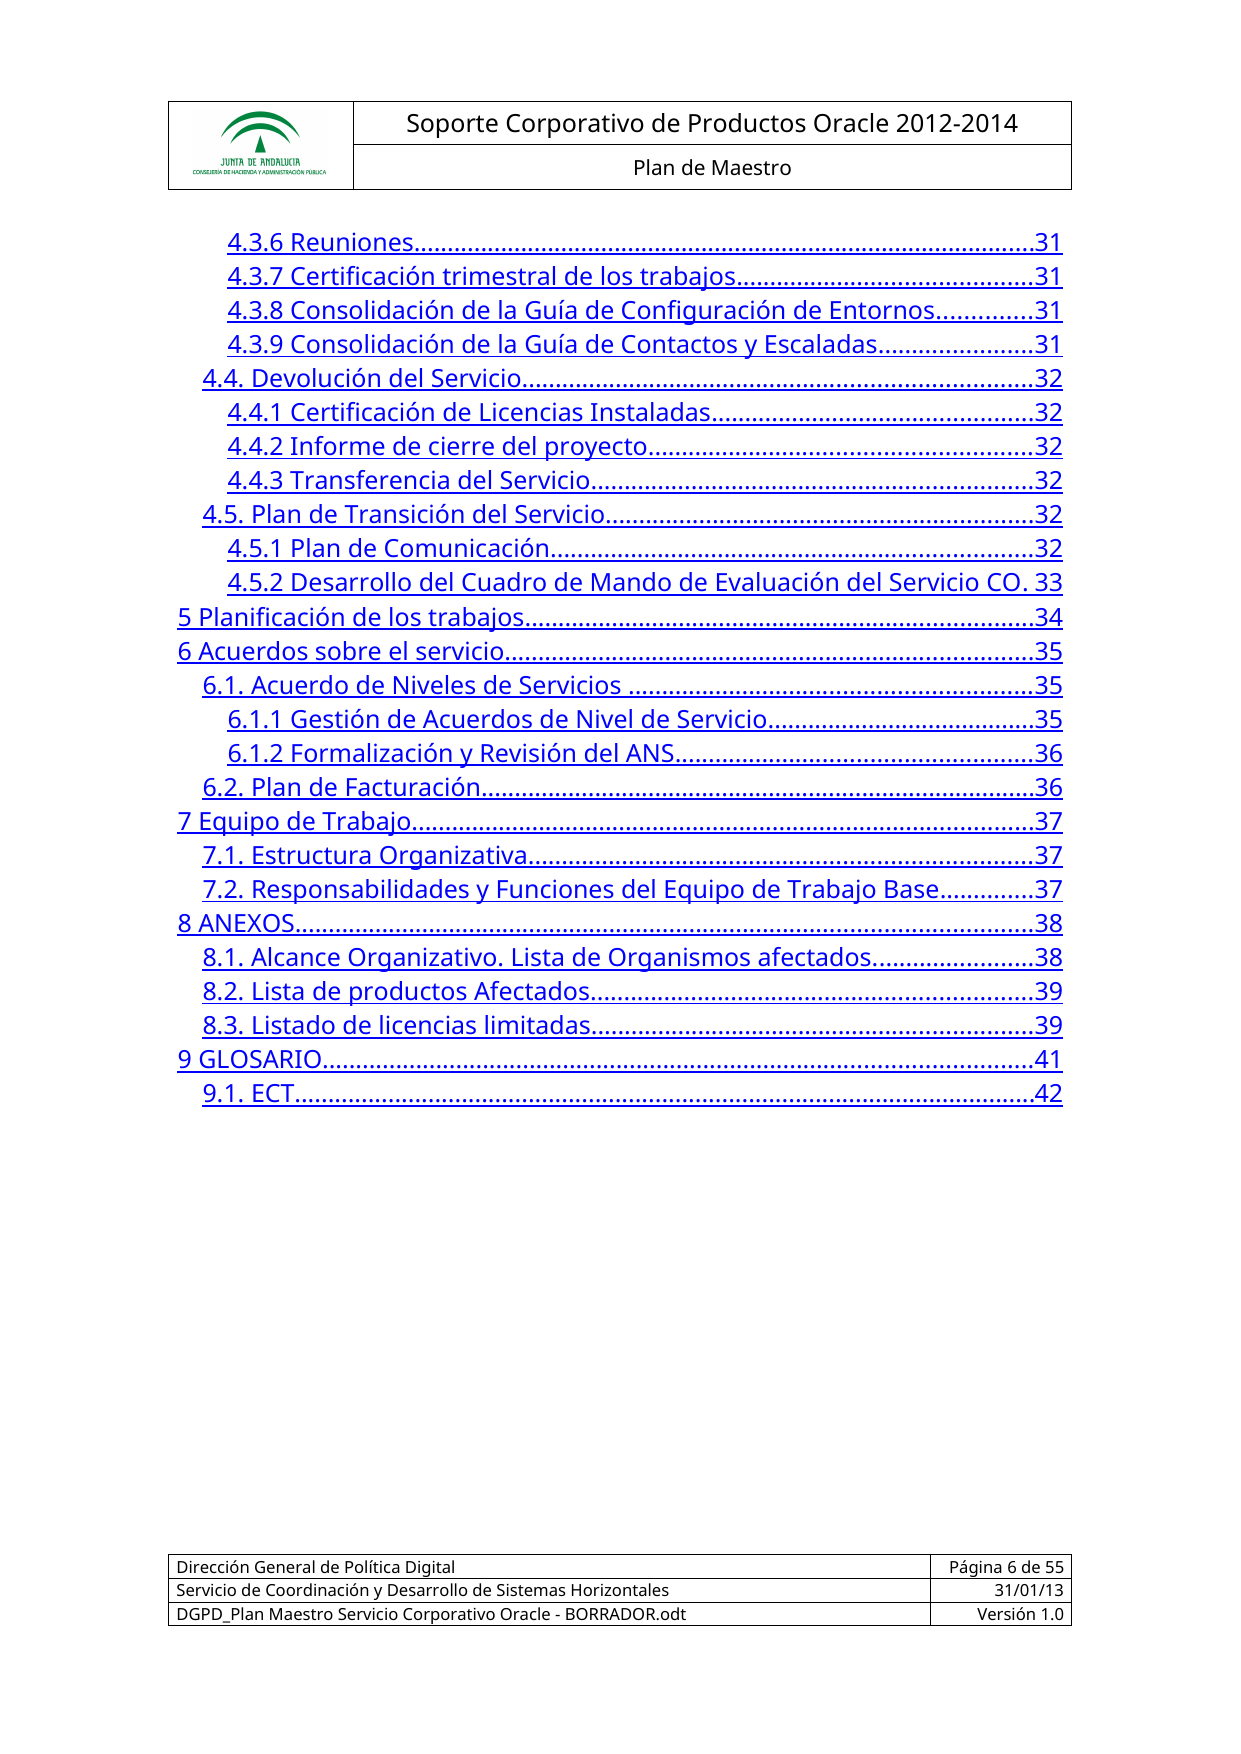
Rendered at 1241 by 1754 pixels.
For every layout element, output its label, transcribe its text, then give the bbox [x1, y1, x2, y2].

text 8.1. Alcance Organizativo. Lista de Organismos afectados. 38 [202, 940, 1063, 969]
text 4.4.3 Transferencia del Servicio 32 [227, 463, 1063, 492]
text 4.4.2 Informe de cierre del proyecto 32 [227, 429, 1063, 458]
text [202, 1004, 1063, 1008]
text 8.3. Listado de licencias limitadas 39 [202, 1008, 1063, 1037]
text [202, 902, 1063, 906]
picture [192, 110, 327, 175]
text 7.2. Responsabilidades y Funciones del Equipo de Trabajo Base 37 [202, 872, 1063, 901]
text 6.1. Acuerdo de Niveles de Servicios 35 [202, 667, 1063, 696]
text 5 Planificación de los trabajos 34 [177, 599, 1063, 628]
text 9 GLOSARIO 41 [177, 1042, 1063, 1071]
text 6.1.2 Formalización y Revisión del ANS 36 [227, 735, 1063, 764]
text [227, 459, 1063, 463]
text 9.1. ECT 42 [202, 1076, 1063, 1105]
text [202, 868, 1063, 872]
text [227, 289, 1063, 293]
text 4.5. Plan de Transición del Servicio 32 [202, 497, 1063, 526]
text 4.3.8 Consolidación de la Guía de Configuración de Entornos 31 [227, 293, 1063, 321]
text 6 Acuerdos sobre el servicio 35 [177, 633, 1063, 662]
text [177, 834, 1063, 838]
text 8 ANEXOS 38 [177, 906, 1063, 934]
text 4.5.1 Plan de Comunicación 32 [227, 531, 1063, 560]
text [177, 936, 1063, 940]
text 6.1.1 Gestión de Acuerdos de Nivel de Servicio 35 [227, 701, 1063, 730]
text 4.3.6 Reuniones 31 [227, 224, 1063, 253]
text 8.2. Lista de productos Afectados 39 [202, 974, 1063, 1003]
text 4.5.2 Desarrollo del Cuadro de Mando de Evaluación del Servicio CO 33 [227, 565, 1063, 594]
text [227, 357, 1063, 361]
text [227, 323, 1063, 327]
text 4.4. Devolución del Servicio 32 [202, 361, 1063, 389]
text 4.4.1 Certificación de Licencias Instaladas 32 [227, 395, 1063, 424]
text 7.1. Estructura Organizativa 37 [202, 838, 1063, 866]
text 6.2. Plan de Facturación 36 [202, 769, 1063, 798]
text 4.3.7 Certificación trimestral de los trabajos 31 [227, 258, 1063, 287]
text [202, 391, 1063, 395]
text 7 Equipo de Trabajo 37 [177, 803, 1063, 832]
text 4.3.9 Consolidación de la Guía de Contactos y Escaladas 31 [227, 327, 1063, 356]
